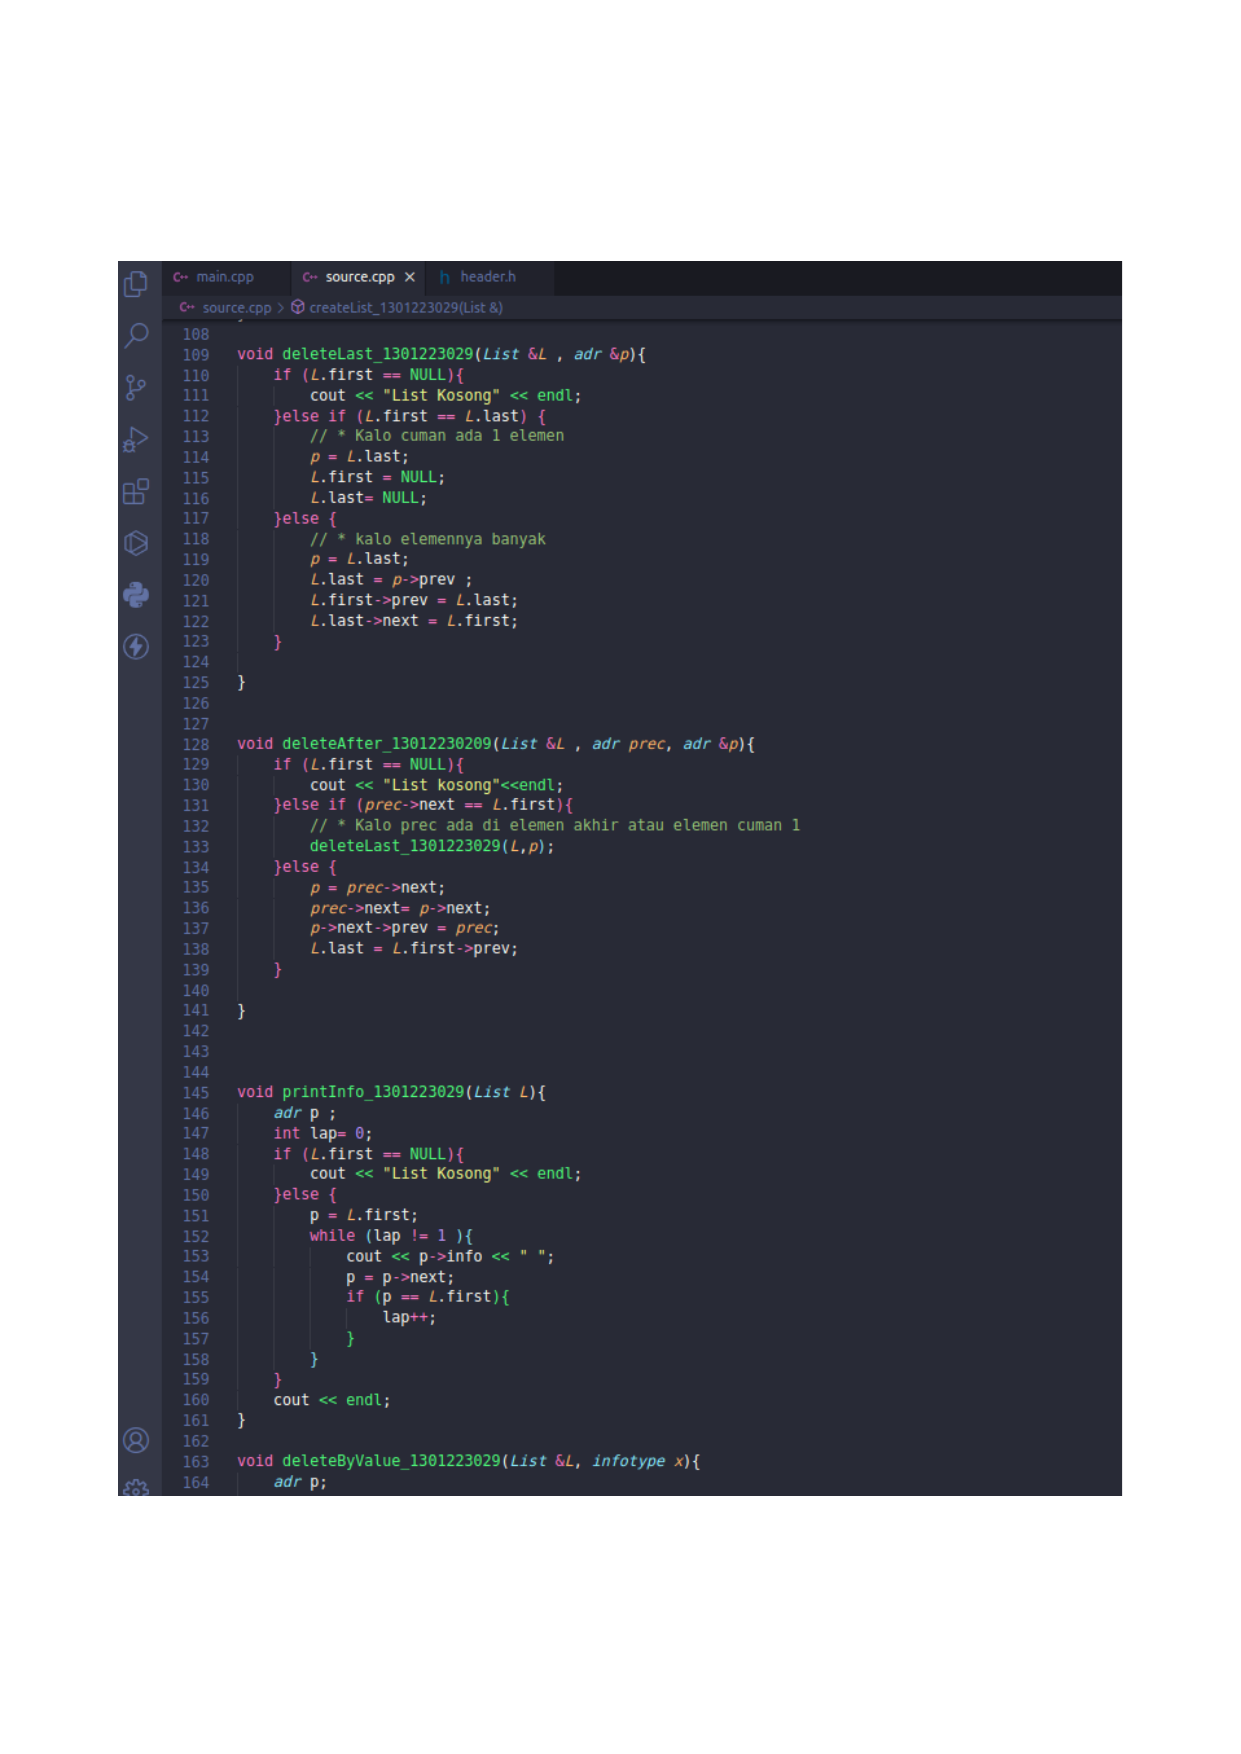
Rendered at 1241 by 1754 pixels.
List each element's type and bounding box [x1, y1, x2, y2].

picture [118, 261, 1123, 1496]
